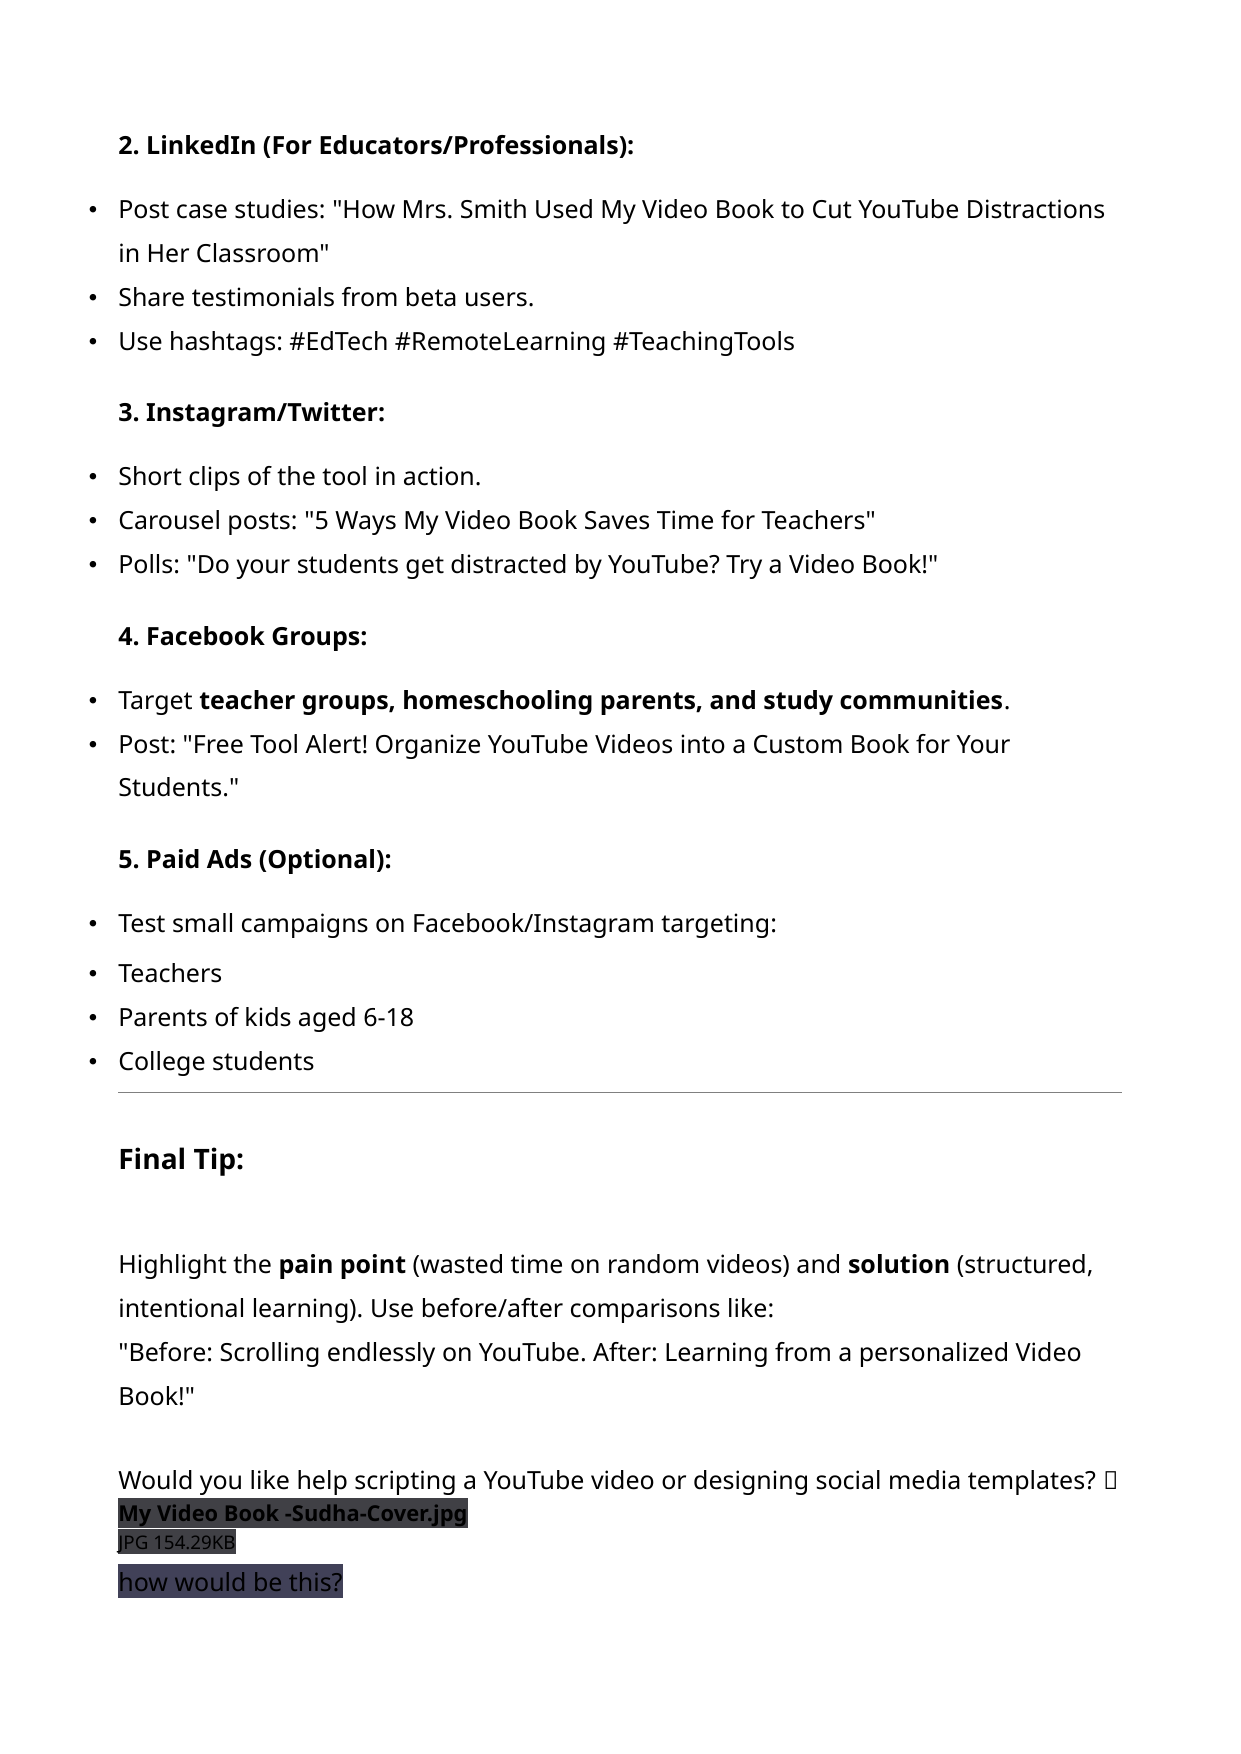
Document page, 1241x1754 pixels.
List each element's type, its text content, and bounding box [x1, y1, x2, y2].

text how would be this? [118, 1554, 1122, 1598]
list Short clips of the tool in action. [118, 449, 1122, 493]
subtitle 3. Instagram/Twitter: [118, 385, 1122, 429]
list Carousel posts: "5 Ways My Video Book Saves Time for Teachers" [118, 493, 1122, 537]
subtitle Final Tip: [118, 1139, 1122, 1177]
text My Video Book -Sudha-Cover.jpg [118, 1497, 1122, 1528]
list College students [118, 1034, 1122, 1077]
text JPG 154.29KB [118, 1528, 1122, 1554]
text Would you like help scripting a YouTube video or designing social media templates? 🚀 [118, 1453, 1122, 1497]
list Use hashtags: #EdTech #RemoteLearning #TeachingTools [118, 313, 1122, 357]
subtitle 5. Paid Ads (Optional): [118, 832, 1122, 876]
list Target teacher groups, homeschooling parents, and study communities. [118, 673, 1122, 717]
subtitle 2. LinkedIn (For Educators/Professionals): [118, 118, 1122, 162]
subtitle 4. Facebook Groups: [118, 609, 1122, 652]
list Test small campaigns on Facebook/Instagram targeting: [118, 896, 1122, 940]
list Share testimonials from beta users. [118, 270, 1122, 313]
list Polls: "Do your students get distracted by YouTube? Try a Video Book!" [118, 537, 1122, 581]
text Highlight the pain point (wasted time on random videos) and solution (structured, intentional learning). Use before/after comparisons like: "Before: Scrolling endlessly on YouTube. After: Learning from a personalized Video Book!" [118, 1237, 1122, 1412]
list Teachers [118, 946, 1122, 990]
list Parents of kids aged 6-18 [118, 990, 1122, 1034]
list Post case studies: "How Mrs. Smith Used My Video Book to Cut YouTube Distractions in Her Classroom" [118, 182, 1122, 270]
list Post: "Free Tool Alert! Organize YouTube Videos into a Custom Book for Your Students." [118, 717, 1122, 804]
